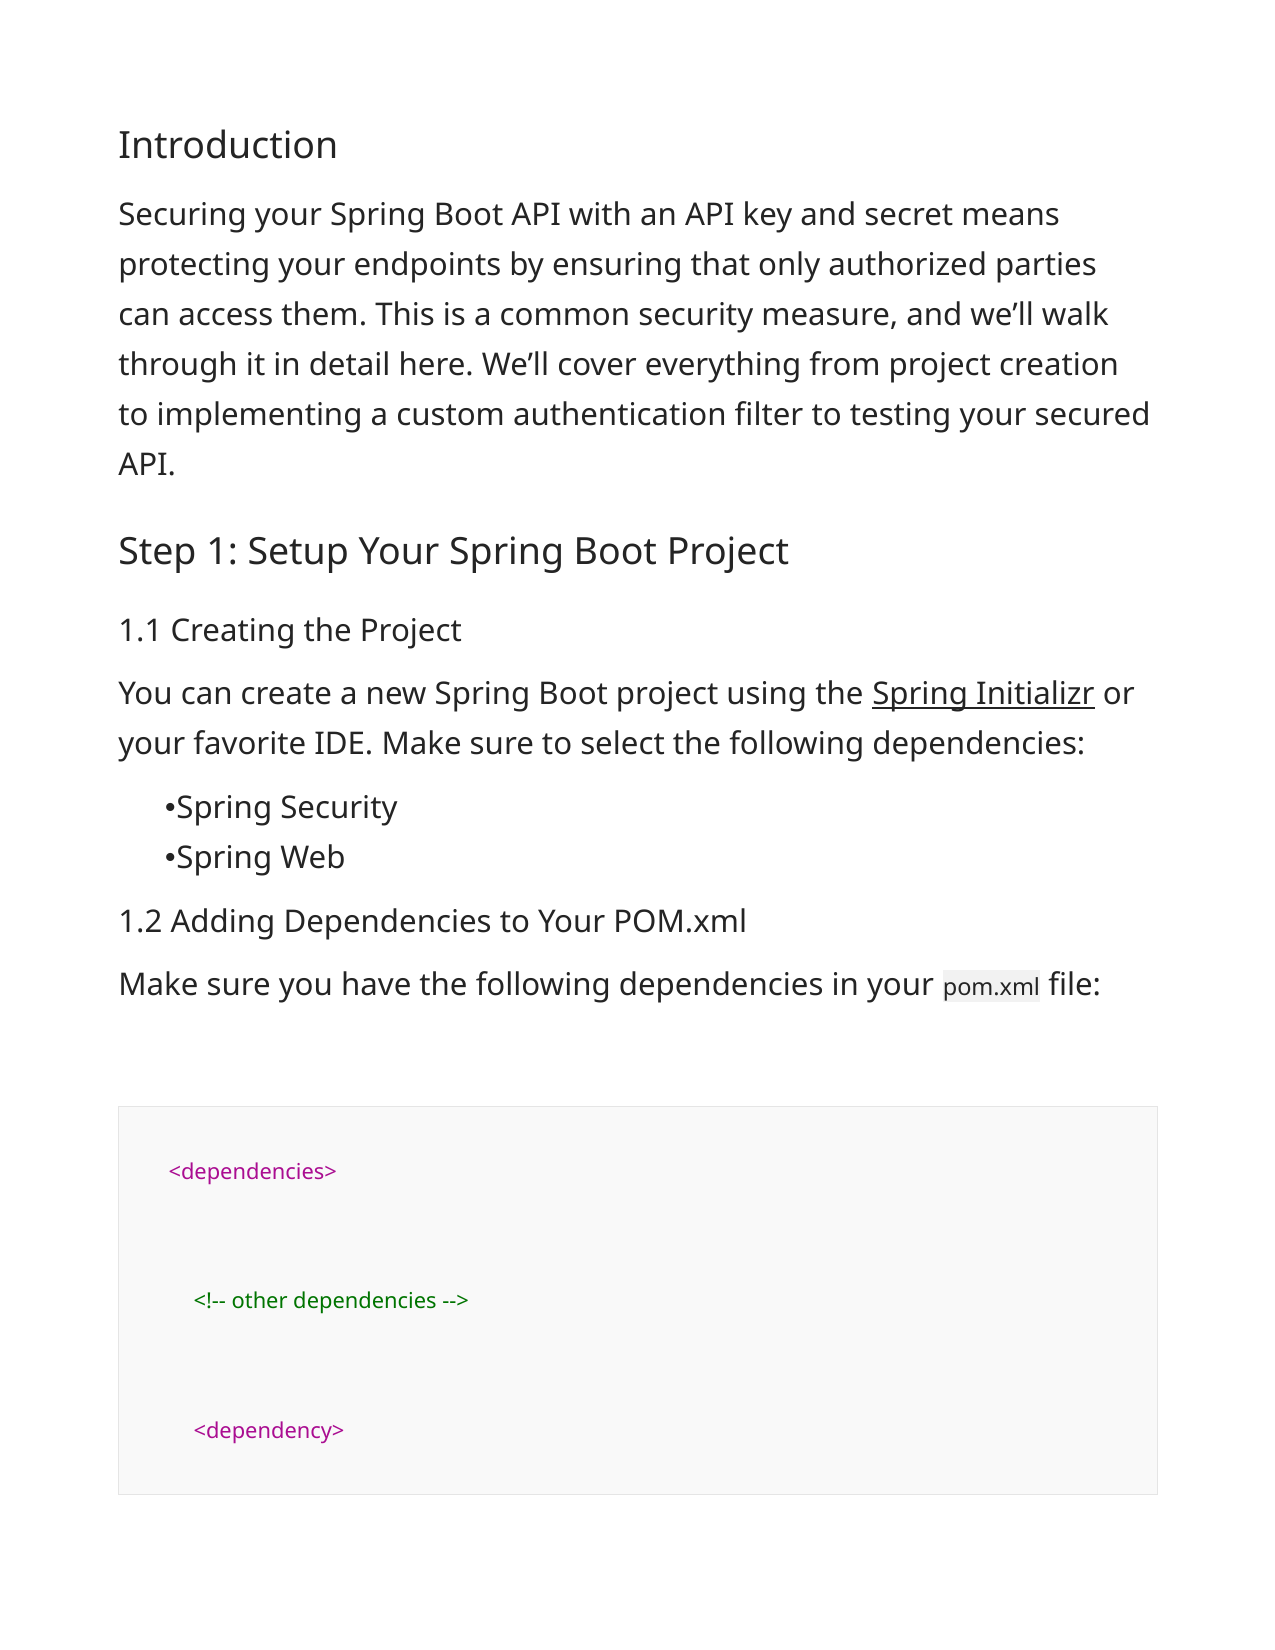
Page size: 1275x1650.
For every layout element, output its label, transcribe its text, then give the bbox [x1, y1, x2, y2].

subtitle Introduction [118, 118, 1157, 169]
subtitle Step 1: Setup Your Spring Boot Project [118, 524, 1157, 575]
text Securing your Spring Boot API with an API key and secret means protecting your endpoints by ensuring that only authorized parties can access them. This is a common security measure, and we’ll walk through it in detail here. We’ll cover everything from project creation to implementing a custom authentication filter to testing your secured API. [118, 184, 1157, 484]
text <dependencies> [119, 1107, 1157, 1186]
list Spring Web [165, 828, 1157, 878]
text <!-- other dependencies --> [119, 1235, 1157, 1315]
subtitle 1.2 Adding Dependencies to Your POM.xml [118, 899, 1157, 942]
text <dependency> [119, 1364, 1157, 1494]
text You can create a new Spring Boot project using the Spring Initializr or your favorite IDE. Make sure to select the following dependencies: [118, 663, 1157, 763]
subtitle 1.1 Creating the Project [118, 608, 1157, 651]
text Make sure you have the following dependencies in your pom.xml file: [118, 954, 1157, 1004]
list Spring Security [165, 778, 1157, 828]
